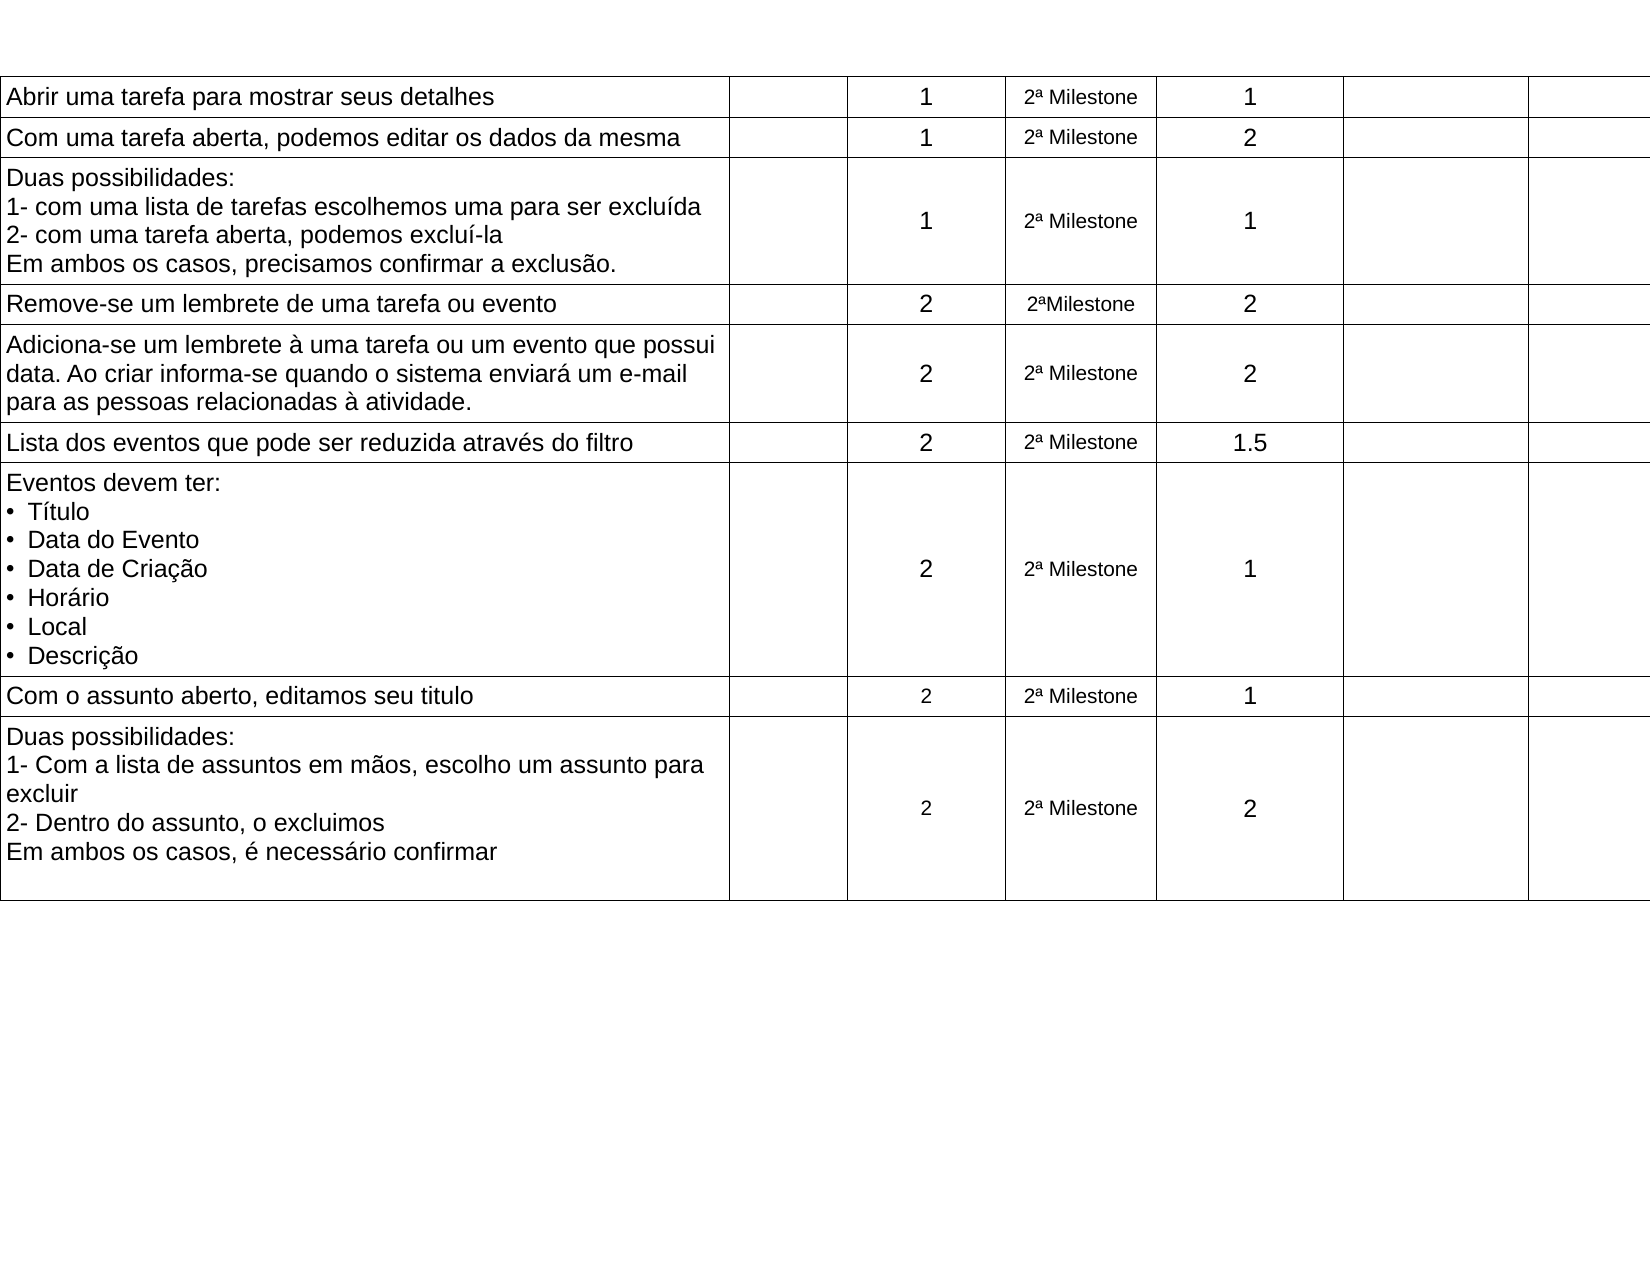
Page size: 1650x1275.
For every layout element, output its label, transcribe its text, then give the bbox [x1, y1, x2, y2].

table_cell [1344, 285, 1528, 324]
table_cell [1344, 717, 1528, 900]
table_cell 2ª Milestone [1006, 118, 1156, 157]
table_cell 2ª Milestone [1006, 325, 1156, 422]
table_cell [1344, 158, 1528, 284]
table_header 2ª Milestone [1006, 77, 1156, 117]
table_cell 2ª Milestone [1006, 463, 1156, 676]
table_cell 2 [848, 285, 1005, 324]
table_cell 2 [848, 463, 1005, 676]
table_cell [1529, 158, 1650, 284]
table_header [730, 77, 847, 117]
table_header [1529, 77, 1650, 117]
table_cell 2ª Milestone [1006, 158, 1156, 284]
table_cell [730, 325, 847, 422]
table_cell [1529, 423, 1650, 462]
table_cell Adiciona-se um lembrete à uma tarefa ou um evento que possui data. Ao criar informa-se quando o sistema enviará um e-mail para as pessoas relacionadas à atividade. [1, 325, 729, 422]
table_cell [730, 423, 847, 462]
table_cell 1 [848, 158, 1005, 284]
table_header Abrir uma tarefa para mostrar seus detalhes [1, 77, 729, 117]
table_cell Com o assunto aberto, editamos seu titulo [1, 677, 729, 716]
table_cell [1529, 285, 1650, 324]
table_cell [1344, 463, 1528, 676]
table_cell [730, 118, 847, 157]
table_cell [1529, 118, 1650, 157]
table_cell [1344, 677, 1528, 716]
table_cell 1 [848, 118, 1005, 157]
table_cell [1529, 325, 1650, 422]
table_header 1 [848, 77, 1005, 117]
table_cell [1344, 118, 1528, 157]
table_cell 2 [1157, 285, 1343, 324]
table_cell 2 [1157, 717, 1343, 900]
table_cell [730, 285, 847, 324]
table_cell [730, 717, 847, 900]
table_cell [1344, 325, 1528, 422]
table_cell Duas possibilidades: 1- com uma lista de tarefas escolhemos uma para ser excluída 2- com uma tarefa aberta, podemos excluí-la Em ambos os casos, precisamos confirmar a exclusão. [1, 158, 729, 284]
table_cell 2 [848, 717, 1005, 900]
table_cell 2ªMilestone [1006, 285, 1156, 324]
table_cell 2ª Milestone [1006, 717, 1156, 900]
table_cell 1 [1157, 463, 1343, 676]
table_cell 1.5 [1157, 423, 1343, 462]
table_cell Duas possibilidades: 1- Com a lista de assuntos em mãos, escolho um assunto para excluir 2- Dentro do assunto, o excluimos Em ambos os casos, é necessário confirmar [1, 717, 729, 900]
table_cell [1529, 717, 1650, 900]
table_cell Com uma tarefa aberta, podemos editar os dados da mesma [1, 118, 729, 157]
table_cell 2ª Milestone [1006, 423, 1156, 462]
table_cell 2 [848, 677, 1005, 716]
table_cell [1529, 463, 1650, 676]
table_header [1344, 77, 1528, 117]
table_cell 1 [1157, 158, 1343, 284]
table_header 1 [1157, 77, 1343, 117]
table_cell 2 [848, 325, 1005, 422]
table_cell 2ª Milestone [1006, 677, 1156, 716]
table_cell [730, 158, 847, 284]
table_cell [1529, 677, 1650, 716]
table_cell 1 [1157, 677, 1343, 716]
table_cell Eventos devem ter: Título Data do Evento Data de Criação Horário Local Descrição [1, 463, 729, 676]
table_cell 2 [1157, 325, 1343, 422]
table_cell [730, 463, 847, 676]
table_cell 2 [1157, 118, 1343, 157]
table_cell Remove-se um lembrete de uma tarefa ou evento [1, 285, 729, 324]
table_cell [1344, 423, 1528, 462]
table_cell 2 [848, 423, 1005, 462]
table_cell Lista dos eventos que pode ser reduzida através do filtro [1, 423, 729, 462]
table_cell [730, 677, 847, 716]
